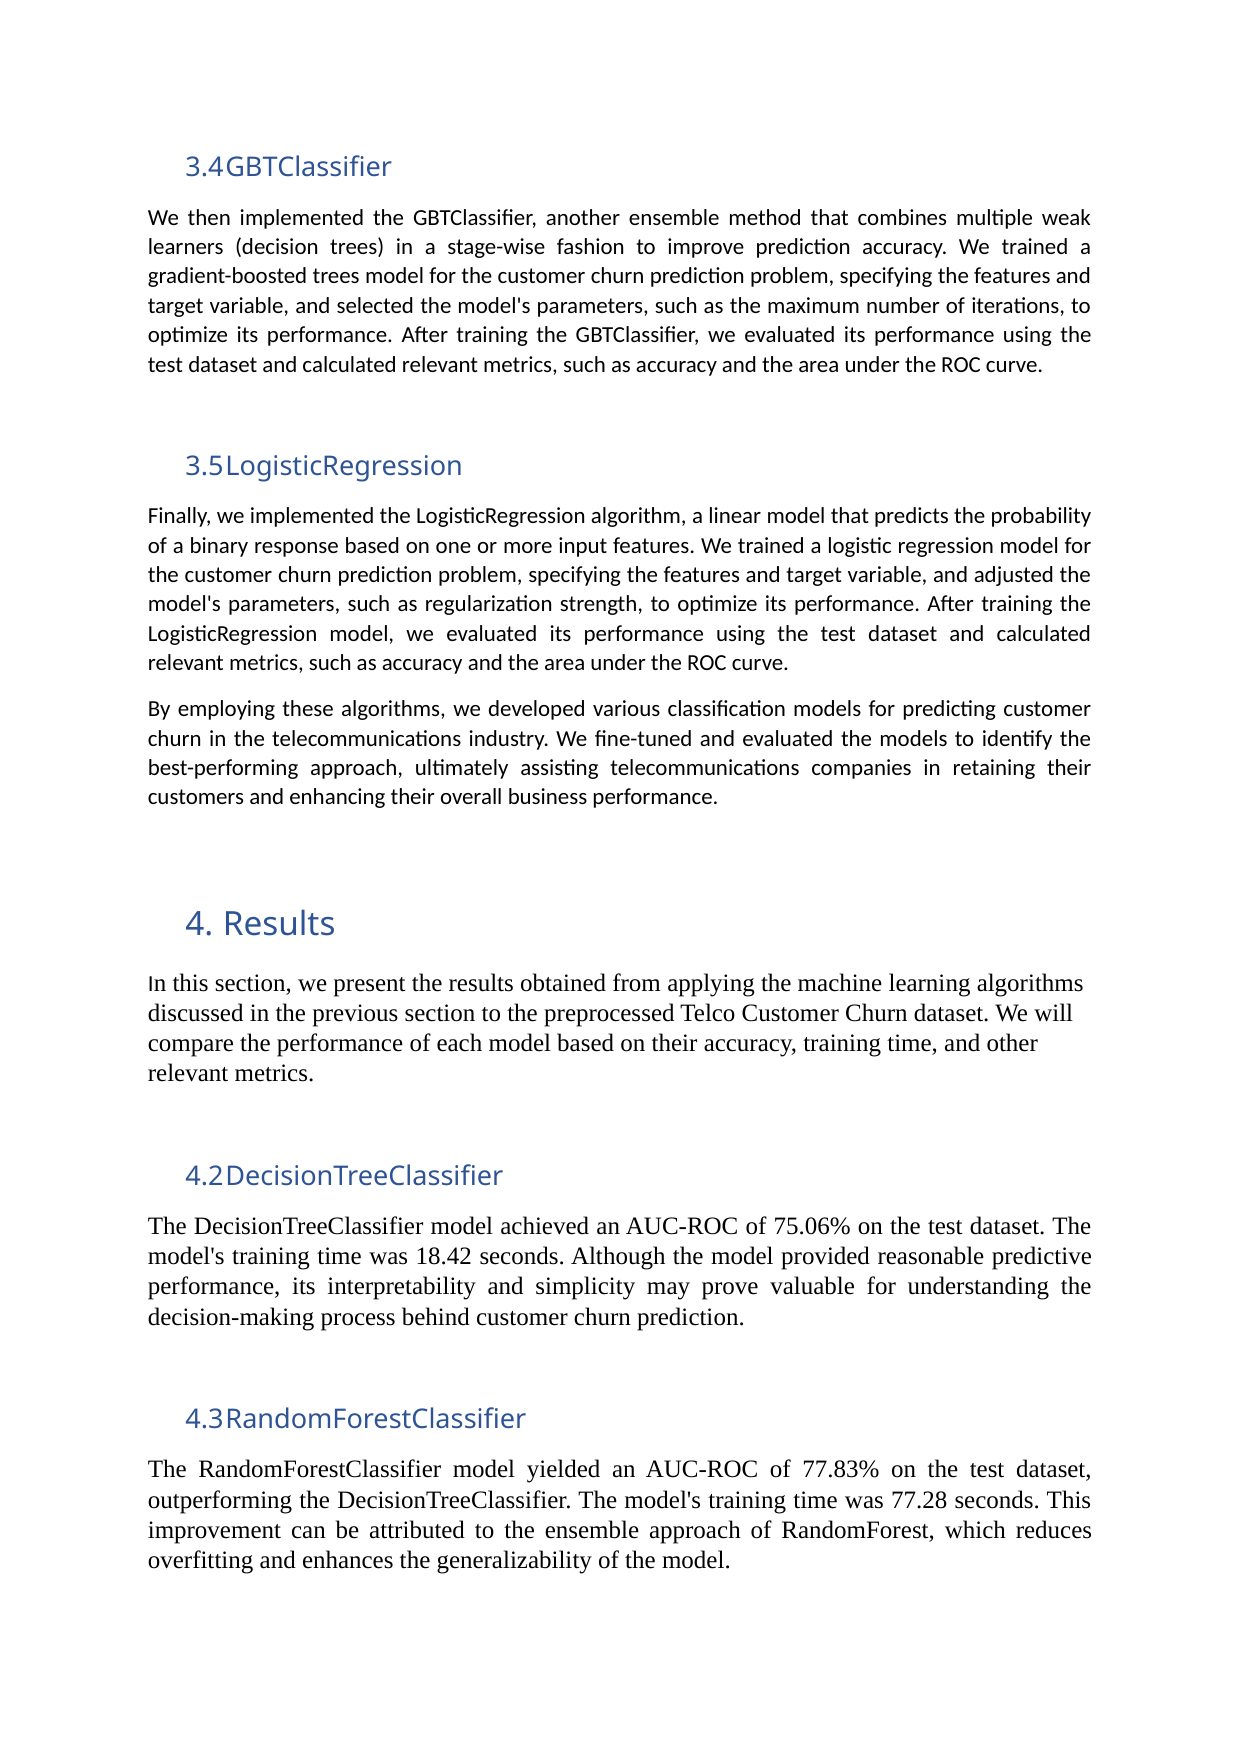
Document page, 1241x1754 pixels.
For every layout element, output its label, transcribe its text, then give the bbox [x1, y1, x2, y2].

subtitle RandomForestClassifier [185, 1399, 1093, 1436]
text Finally, we implemented the LogisticRegression algorithm, a linear model that predicts the probability of a binary response based on one or more input features. We trained a logistic regression model for the customer churn prediction problem, specifying the features and target variable, and adjusted the model's parameters, such as regularization strength, to optimize its performance. After training the LogisticRegression model, we evaluated its performance using the test dataset and calculated relevant metrics, such as accuracy and the area under the ROC curve. [148, 501, 1093, 676]
subtitle Results [185, 899, 1093, 945]
text By employing these algorithms, we developed various classification models for predicting customer churn in the telecommunications industry. We fine-tuned and evaluated the models to identify the best-performing approach, ultimately assisting telecommunications companies in retaining their customers and enhancing their overall business performance. [148, 694, 1093, 810]
subtitle LogisticRegression [185, 446, 1093, 483]
text We then implemented the GBTClassifier, another ensemble method that combines multiple weak learners (decision trees) in a stage-wise fashion to improve prediction accuracy. We trained a gradient-boosted trees model for the customer churn prediction problem, specifying the features and target variable, and selected the model's parameters, such as the maximum number of iterations, to optimize its performance. After training the GBTClassifier, we evaluated its performance using the test dataset and calculated relevant metrics, such as accuracy and the area under the ROC curve. [148, 203, 1093, 378]
text The RandomForestClassifier model yielded an AUC-ROC of 77.83% on the test dataset, outperforming the DecisionTreeClassifier. The model's training time was 77.28 seconds. This improvement can be attributed to the ensemble approach of RandomForest, which reduces overfitting and enhances the generalizability of the model. [148, 1454, 1093, 1574]
text In this section, we present the results obtained from applying the machine learning algorithms discussed in the previous section to the preprocessed Telco Customer Churn dataset. We will compare the performance of each model based on their accuracy, training time, and other relevant metrics. [148, 968, 1093, 1087]
subtitle GBTClassifier [185, 148, 1093, 184]
text The DecisionTreeClassifier model achieved an AUC-ROC of 75.06% on the test dataset. The model's training time was 18.42 seconds. Although the model provided reasonable predictive performance, its interpretability and simplicity may prove valuable for understanding the decision-making process behind customer churn prediction. [148, 1211, 1093, 1330]
subtitle DecisionTreeClassifier [185, 1156, 1093, 1193]
